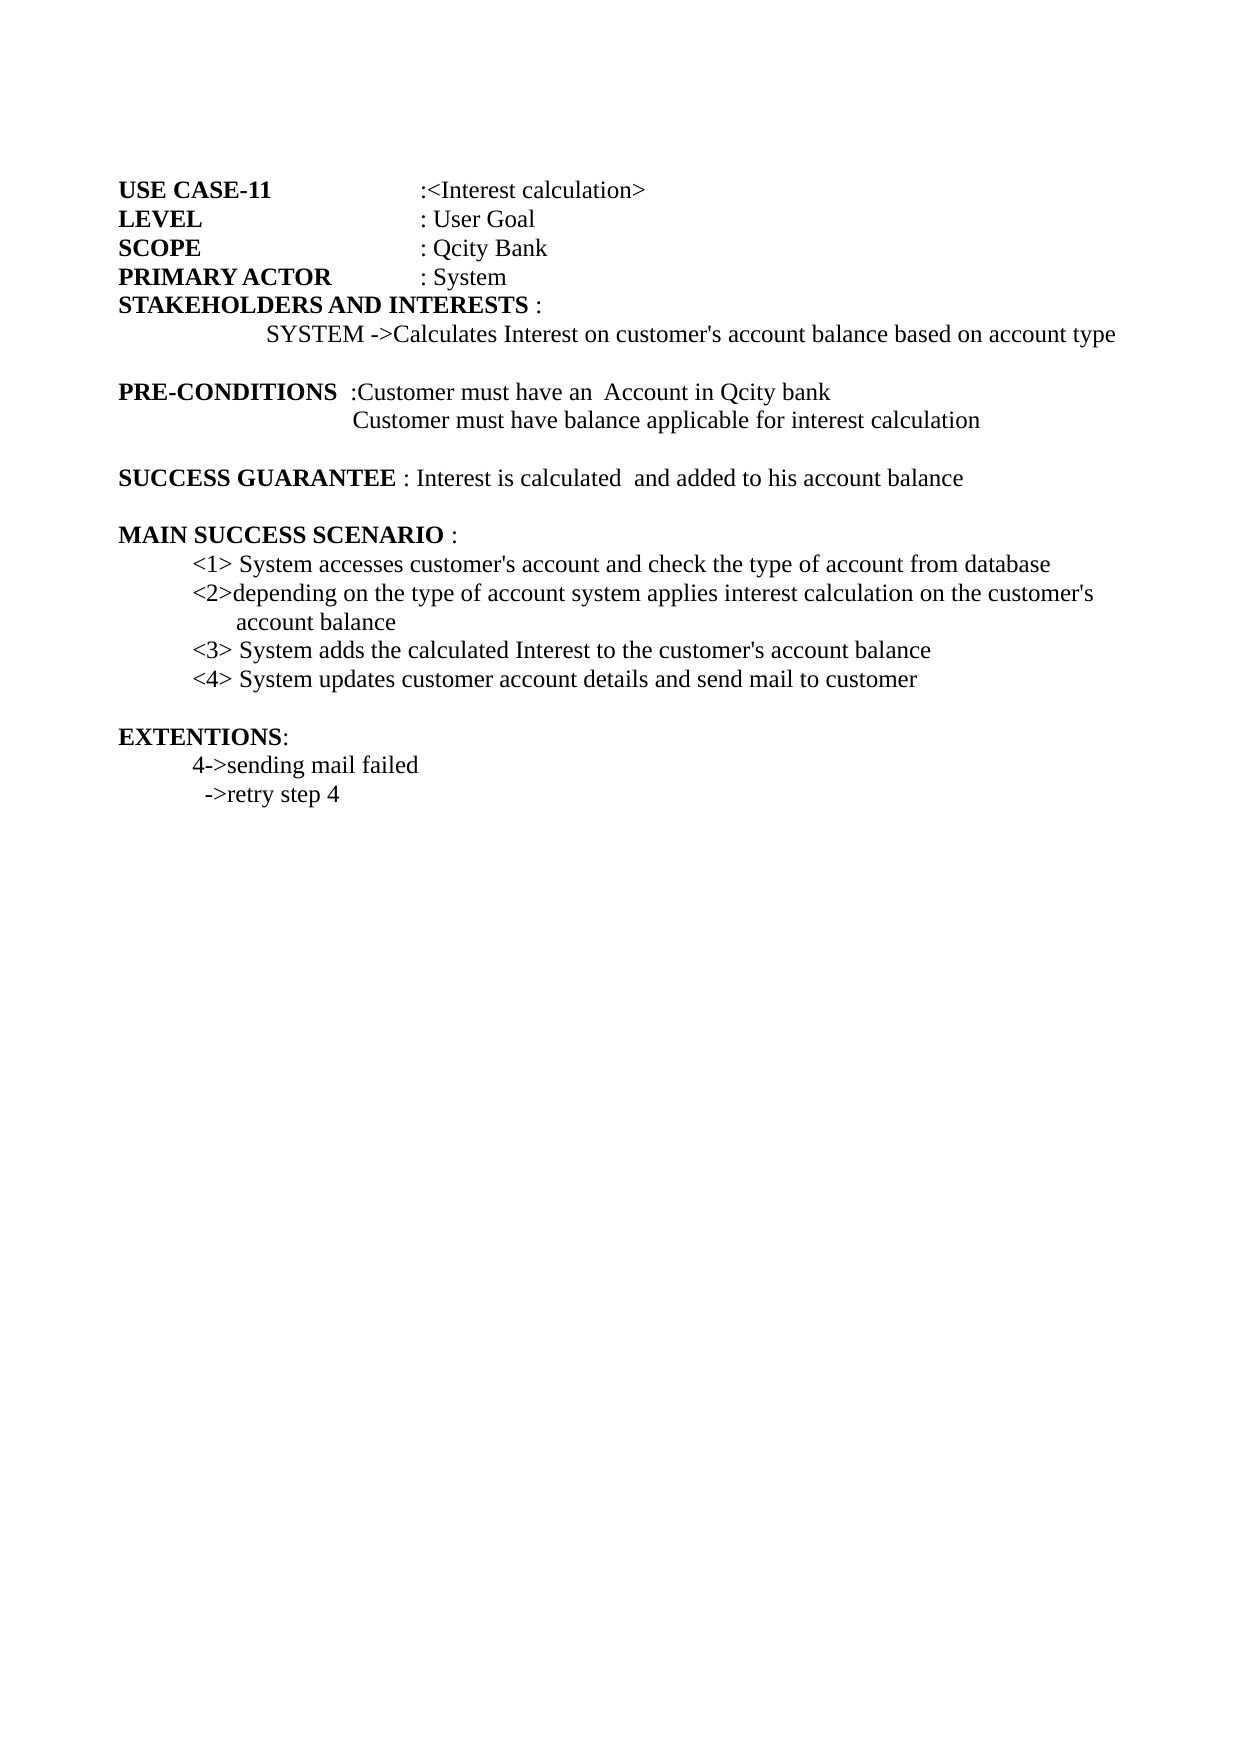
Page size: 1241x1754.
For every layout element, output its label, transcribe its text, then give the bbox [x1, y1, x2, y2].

text SUCCESS GUARANTEE : Interest is calculated and added to his account balance [118, 463, 1122, 492]
text MAIN SUCCESS SCENARIO : [118, 521, 1122, 549]
text PRIMARY ACTOR : System [118, 262, 1122, 291]
text <4> System updates customer account details and send mail to customer [118, 664, 1122, 693]
text <3> System adds the calculated Interest to the customer's account balance [118, 636, 1122, 664]
text USE CASE-11 :<Interest calculation> [118, 176, 1122, 204]
text Customer must have balance applicable for interest calculation [118, 406, 1122, 434]
text <1> System accesses customer's account and check the type of account from database [118, 549, 1122, 578]
text SYSTEM ->Calculates Interest on customer's account balance based on account type [118, 319, 1122, 348]
text SCOPE : Qcity Bank [118, 233, 1122, 262]
text <2>depending on the type of account system applies interest calculation on the customer's account balance [118, 578, 1122, 636]
text EXTENTIONS: [118, 722, 1122, 751]
text PRE-CONDITIONS :Customer must have an Account in Qcity bank [118, 377, 1122, 406]
text STAKEHOLDERS AND INTERESTS : [118, 291, 1122, 319]
text LEVEL : User Goal [118, 204, 1122, 233]
text ->retry step 4 [118, 779, 1122, 808]
text 4->sending mail failed [118, 751, 1122, 779]
